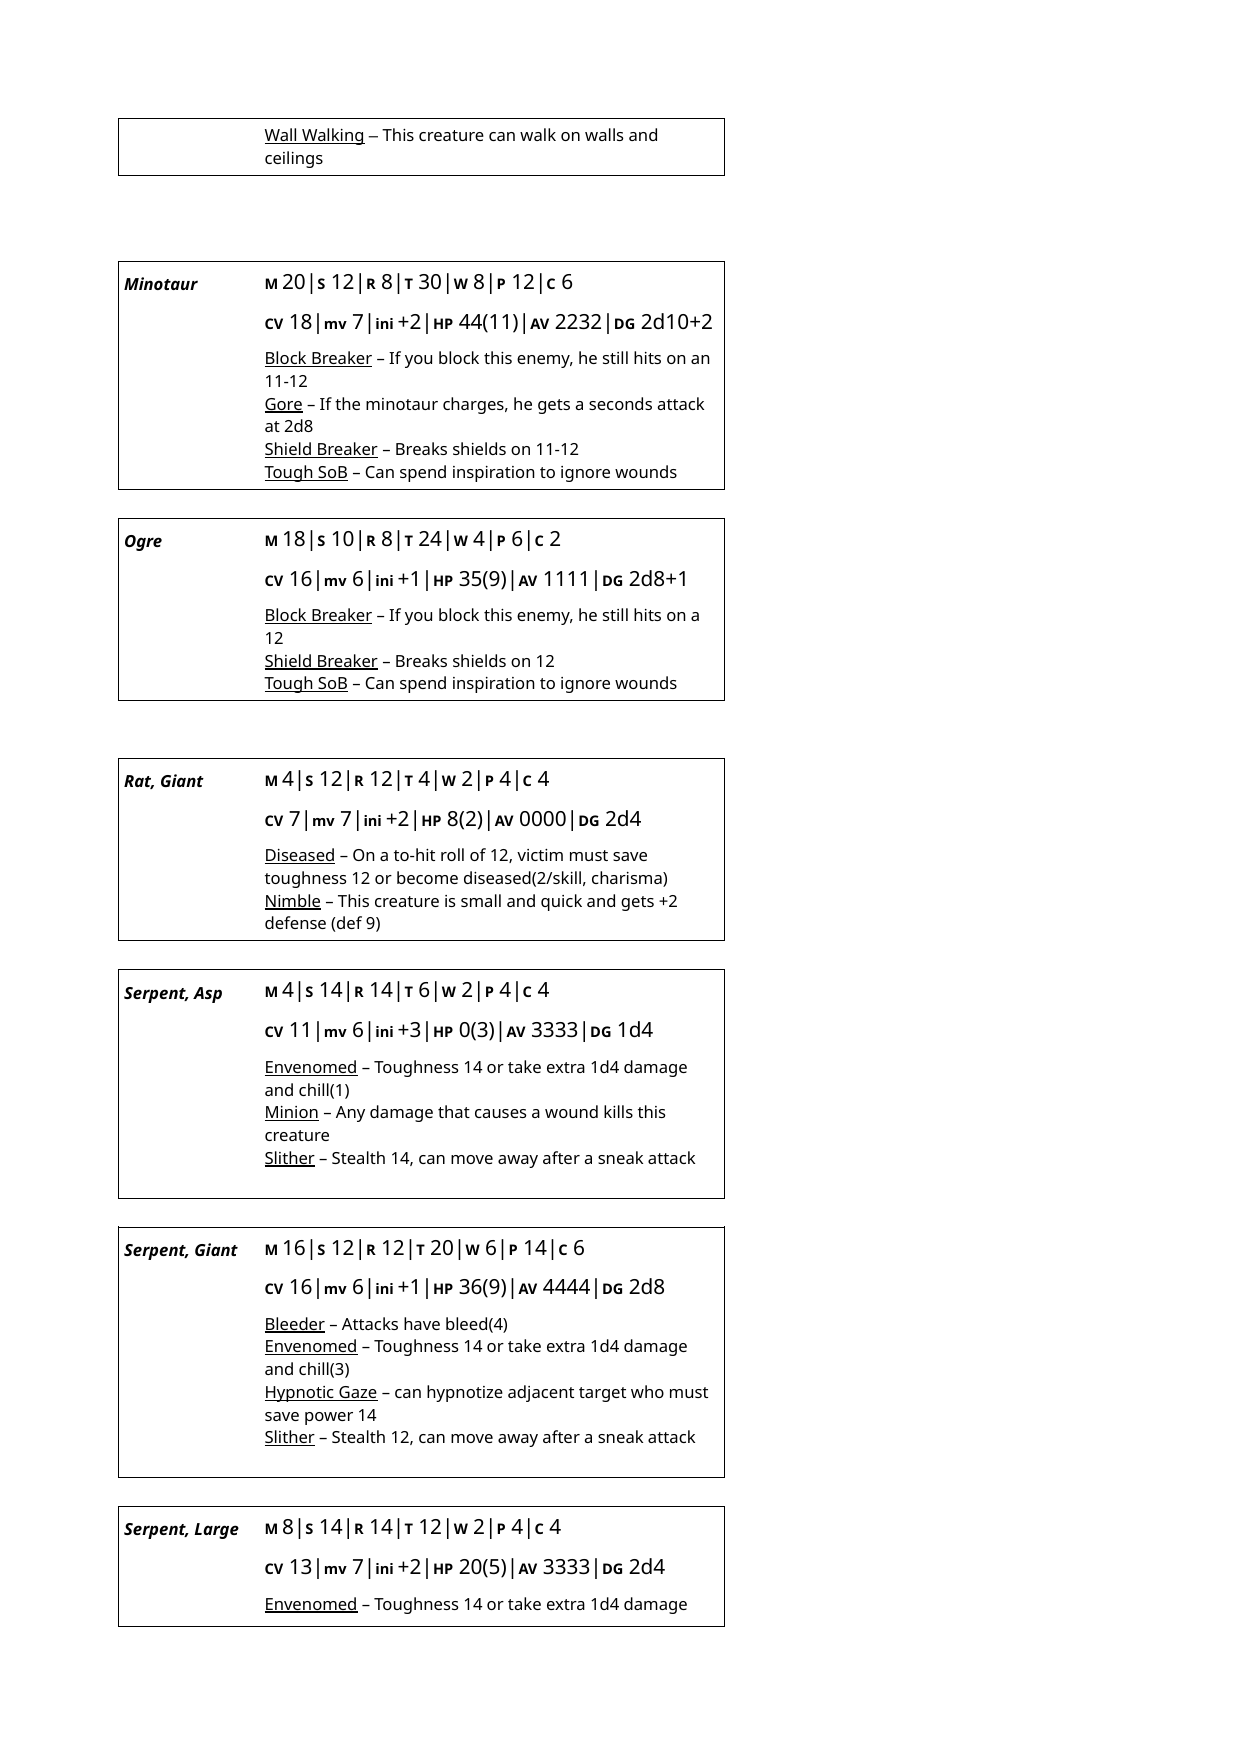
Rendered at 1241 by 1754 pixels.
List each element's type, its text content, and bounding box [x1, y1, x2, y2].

table_header M 8|S 14|R 14|T 12|W 2|P 4|C 4 [259, 1507, 724, 1546]
table_cell Block Breaker – If you block this enemy, he still hits on a 12 Shield Breaker – Breaks shields on 12 Tough SoB – Can spend inspiration to ignore wounds [259, 598, 724, 700]
table_cell [119, 301, 258, 341]
table_header Serpent, Giant [119, 1228, 258, 1267]
table_cell [119, 1050, 258, 1197]
table_cell Diseased – On a to-hit roll of 12, victim must save toughness 12 or become diseased(2/skill, charisma) Nimble – This creature is small and quick and gets +2 defense (def 9) [259, 838, 724, 940]
table_header M 20|S 12|R 8|T 30|W 8|P 12|C 6 [259, 262, 724, 301]
table_cell CV 16|mv 6|ini +1|HP 36(9)|AV 4444|DG 2d8 [259, 1267, 724, 1307]
table_cell [119, 1546, 258, 1586]
table_cell CV 7|mv 7|ini +2|HP 8(2)|AV 0000|DG 2d4 [259, 798, 724, 838]
table_cell [119, 598, 258, 700]
table_header M 4|S 12|R 12|T 4|W 2|P 4|C 4 [259, 759, 724, 798]
table_header Ogre [119, 519, 258, 558]
table_cell [119, 1267, 258, 1307]
table_cell Envenomed – Toughness 14 or take extra 1d4 damage and chill(1) Minion – Any damage that causes a wound kills this creature Slither – Stealth 14, can move away after a sneak attack [259, 1050, 724, 1197]
table_header Minotaur [119, 262, 258, 301]
table_header M 16|S 12|R 12|T 20|W 6|P 14|C 6 [259, 1228, 724, 1267]
table_cell Envenomed – Toughness 14 or take extra 1d4 damage [259, 1586, 724, 1626]
table_cell [119, 1586, 258, 1626]
table_header M 18|S 10|R 8|T 24|W 4|P 6|C 2 [259, 519, 724, 558]
table_cell [119, 1307, 258, 1477]
table_cell CV 18|mv 7|ini +2|HP 44(11)|AV 2232|DG 2d10+2 [259, 301, 724, 341]
table_cell Block Breaker – If you block this enemy, he still hits on an 11-12 Gore – If the minotaur charges, he gets a seconds attack at 2d8 Shield Breaker – Breaks shields on 11-12 Tough SoB – Can spend inspiration to ignore wounds [259, 341, 724, 489]
table_header M 4|S 14|R 14|T 6|W 2|P 4|C 4 [259, 970, 724, 1010]
table_cell CV 11|mv 6|ini +3|HP 0(3)|AV 3333|DG 1d4 [259, 1010, 724, 1050]
table_cell CV 13|mv 7|ini +2|HP 20(5)|AV 3333|DG 2d4 [259, 1546, 724, 1586]
table_cell [119, 838, 258, 940]
table_header Serpent, Large [119, 1507, 258, 1546]
table_cell Bleeder – Attacks have bleed(4) Envenomed – Toughness 14 or take extra 1d4 damage and chill(3) Hypnotic Gaze – can hypnotize adjacent target who must save power 14 Slither – Stealth 12, can move away after a sneak attack [259, 1307, 724, 1477]
table_cell [119, 798, 258, 838]
table_cell [119, 341, 258, 489]
table_cell Wall Walking – This creature can walk on walls and ceilings [259, 119, 724, 175]
table_cell [119, 558, 258, 598]
table_cell [119, 119, 258, 175]
table_header Rat, Giant [119, 759, 258, 798]
table_cell CV 16|mv 6|ini +1|HP 35(9)|AV 1111|DG 2d8+1 [259, 558, 724, 598]
table_header Serpent, Asp [119, 970, 258, 1010]
table_cell [119, 1010, 258, 1050]
